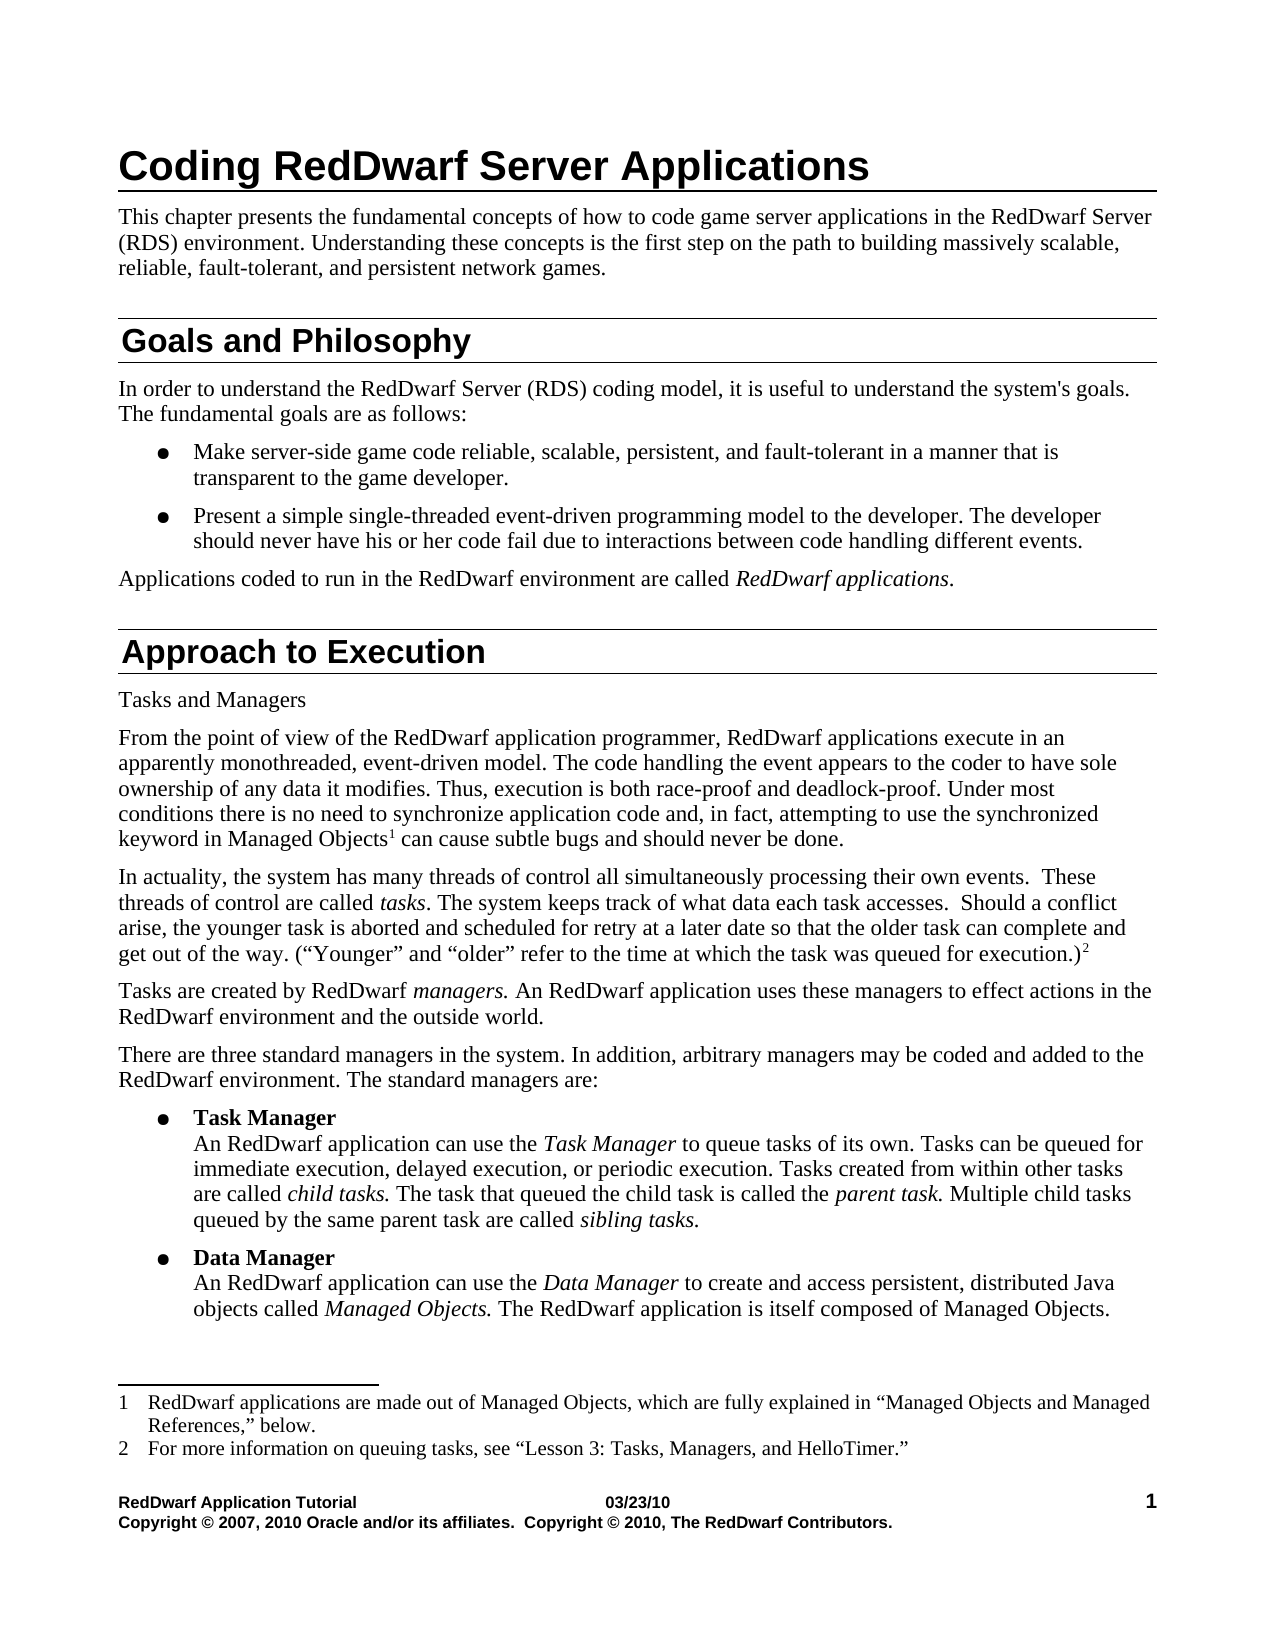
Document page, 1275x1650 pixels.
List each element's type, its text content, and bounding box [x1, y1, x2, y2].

list Task Manager An RedDwarf application can use the Task Manager to queue tasks of its own. Tasks can be queued for immediate execution, delayed execution, or periodic execution. Tasks created from within other tasks are called child tasks. The task that queued the child task is called the parent task. Multiple child tasks queued by the same parent task are called sibling tasks. [156, 1105, 1157, 1232]
subtitle Approach to Execution [118, 630, 1157, 673]
list Data Manager An RedDwarf application can use the Data Manager to create and access persistent, distributed Java objects called Managed Objects. The RedDwarf application is itself composed of Managed Objects. [156, 1245, 1157, 1321]
list Present a simple single-threaded event-driven programming model to the developer. The developer should never have his or her code fail due to interactions between code handling different events. [156, 503, 1157, 553]
text This chapter presents the fundamental concepts of how to code game server applications in the RedDwarf Server (RDS) environment. Understanding these concepts is the first step on the path to building massively scalable, reliable, fault-tolerant, and persistent network games. [118, 204, 1157, 281]
text Applications coded to run in the RedDwarf environment are called RedDwarf applications. [118, 566, 1157, 591]
text For more information on queuing tasks, see “Lesson 3: Tasks, Managers, and HelloTimer.” [118, 1437, 1157, 1460]
text There are three standard managers in the system. In addition, arbitrary managers may be coded and added to the RedDwarf environment. The standard managers are: [118, 1042, 1157, 1093]
text Tasks are created by RedDwarf managers. An RedDwarf application uses these managers to effect actions in the RedDwarf environment and the outside world. [118, 978, 1157, 1029]
subtitle Goals and Philosophy [118, 319, 1157, 362]
text From the point of view of the RedDwarf application programmer, RedDwarf applications execute in an apparently monothreaded, event-driven model. The code handling the event appears to the coder to have sole ownership of any data it modifies. Thus, execution is both race-proof and deadlock-proof. Under most conditions there is no need to synchronize application code and, in fact, attempting to use the synchronized keyword in Managed Objects can cause subtle bugs and should never be done. [118, 725, 1157, 852]
text RedDwarf applications are made out of Managed Objects, which are fully explained in “Managed Objects and Managed References,” below. [118, 1391, 1157, 1437]
list Make server-side game code reliable, scalable, persistent, and fault-tolerant in a manner that is transparent to the game developer. [156, 439, 1157, 490]
text In order to understand the RedDwarf Server (RDS) coding model, it is useful to understand the system's goals. The fundamental goals are as follows: [118, 376, 1157, 427]
text In actuality, the system has many threads of control all simultaneously processing their own events. These threads of control are called tasks. The system keeps track of what data each task accesses. Should a conflict arise, the younger task is aborted and scheduled for retry at a later date so that the older task can complete and get out of the way. (“Younger” and “older” refer to the time at which the task was queued for execution.) [118, 864, 1157, 966]
